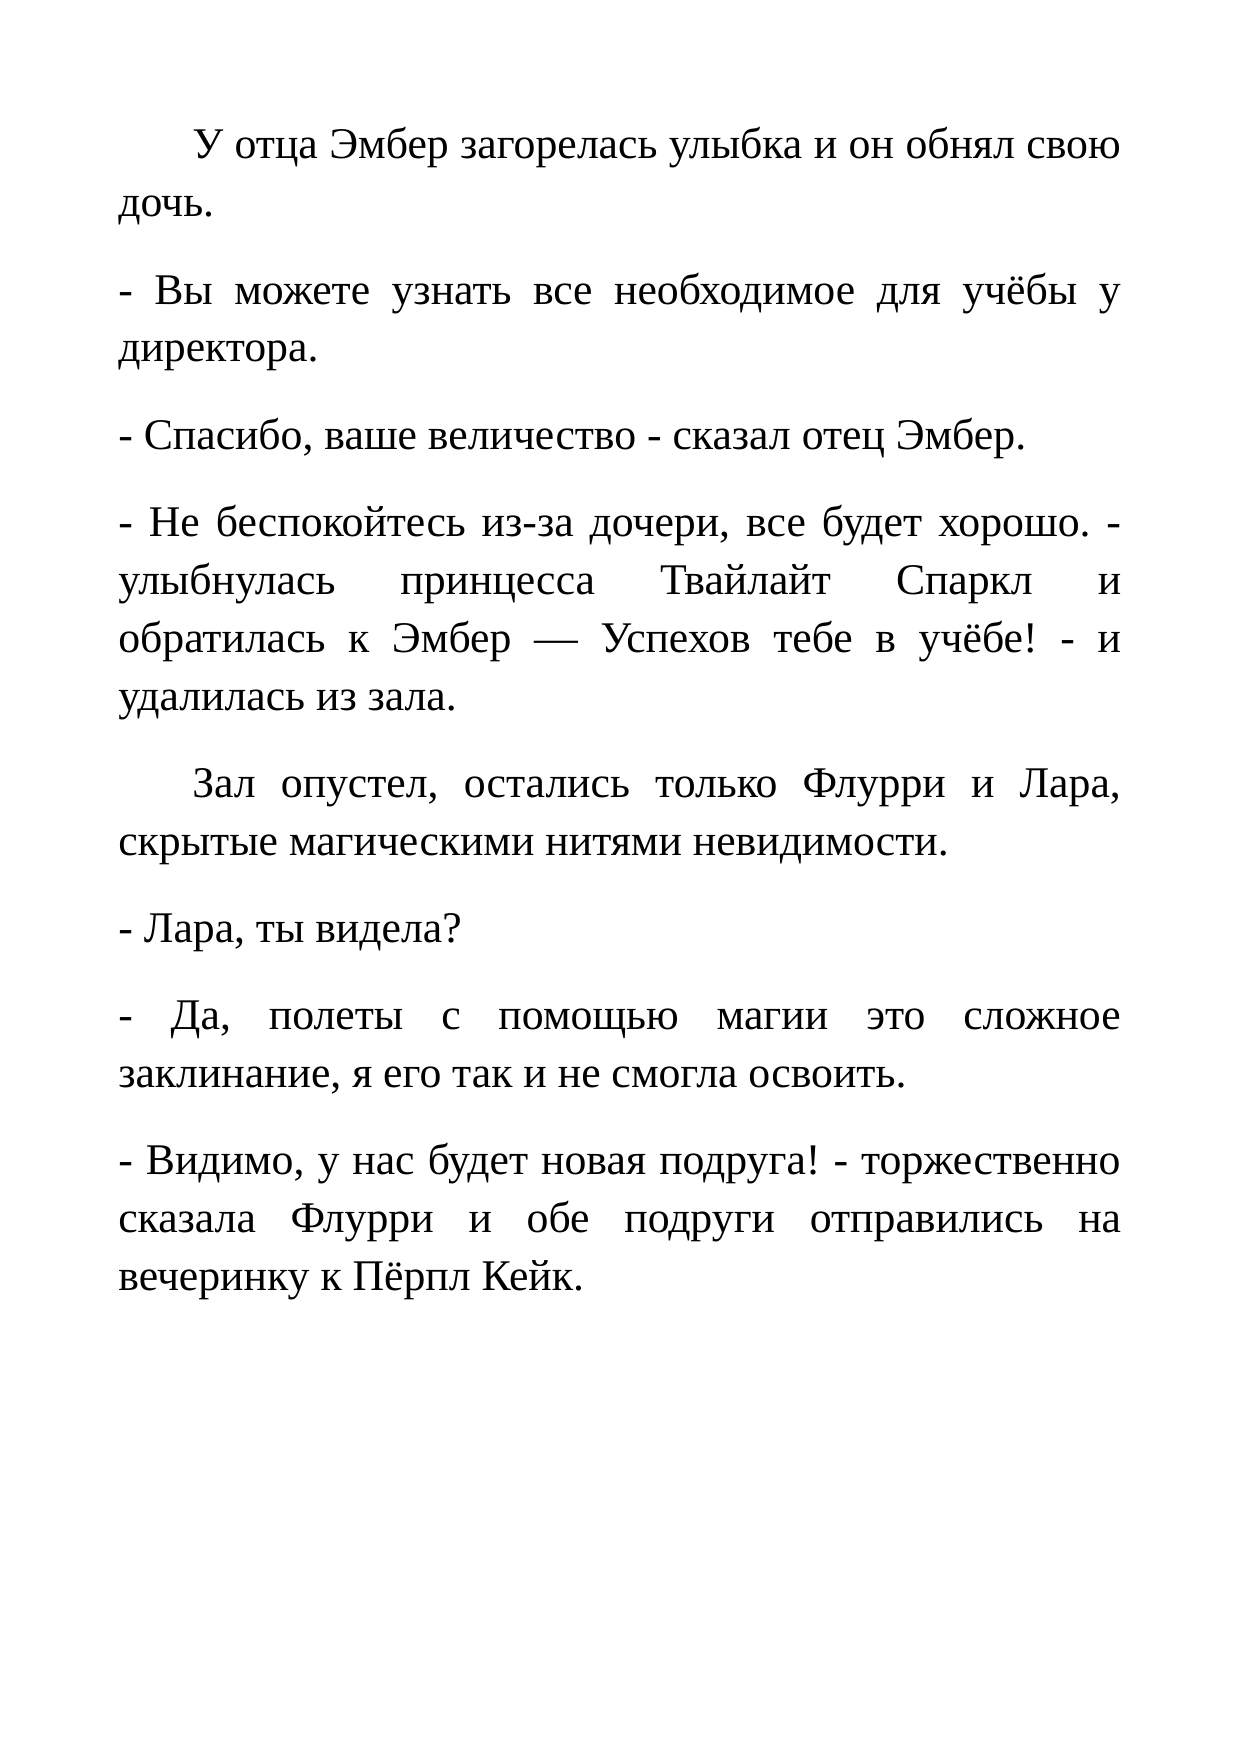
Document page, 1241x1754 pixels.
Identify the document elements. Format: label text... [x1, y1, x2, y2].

text Зал опустел, остались только Флурри и Лара, скрытые магическими нитями невидимости. [118, 756, 1122, 864]
text - Спасибо, ваше величество - сказал отец Эмбер. [118, 408, 1122, 459]
text - Да, полеты с помощью магии это сложное заклинание, я его так и не смогла освоить. [118, 989, 1122, 1097]
text - Лара, ты видела? [118, 901, 1122, 952]
text У отца Эмбер загорелась улыбка и он обнял свою дочь. [118, 118, 1122, 226]
text - Не беспокойтесь из-за дочери, все будет хорошо. - улыбнулась принцесса Твайлайт Спаркл и обратилась к Эмбер — Успехов тебе в учёбе! - и удалилась из зала. [118, 496, 1122, 719]
text - Вы можете узнать все необходимое для учёбы у директора. [118, 263, 1122, 371]
text - Видимо, у нас будет новая подруга! - торжественно сказала Флурри и обе подруги отправились на вечеринку к Пёрпл Кейк. [118, 1134, 1122, 1300]
